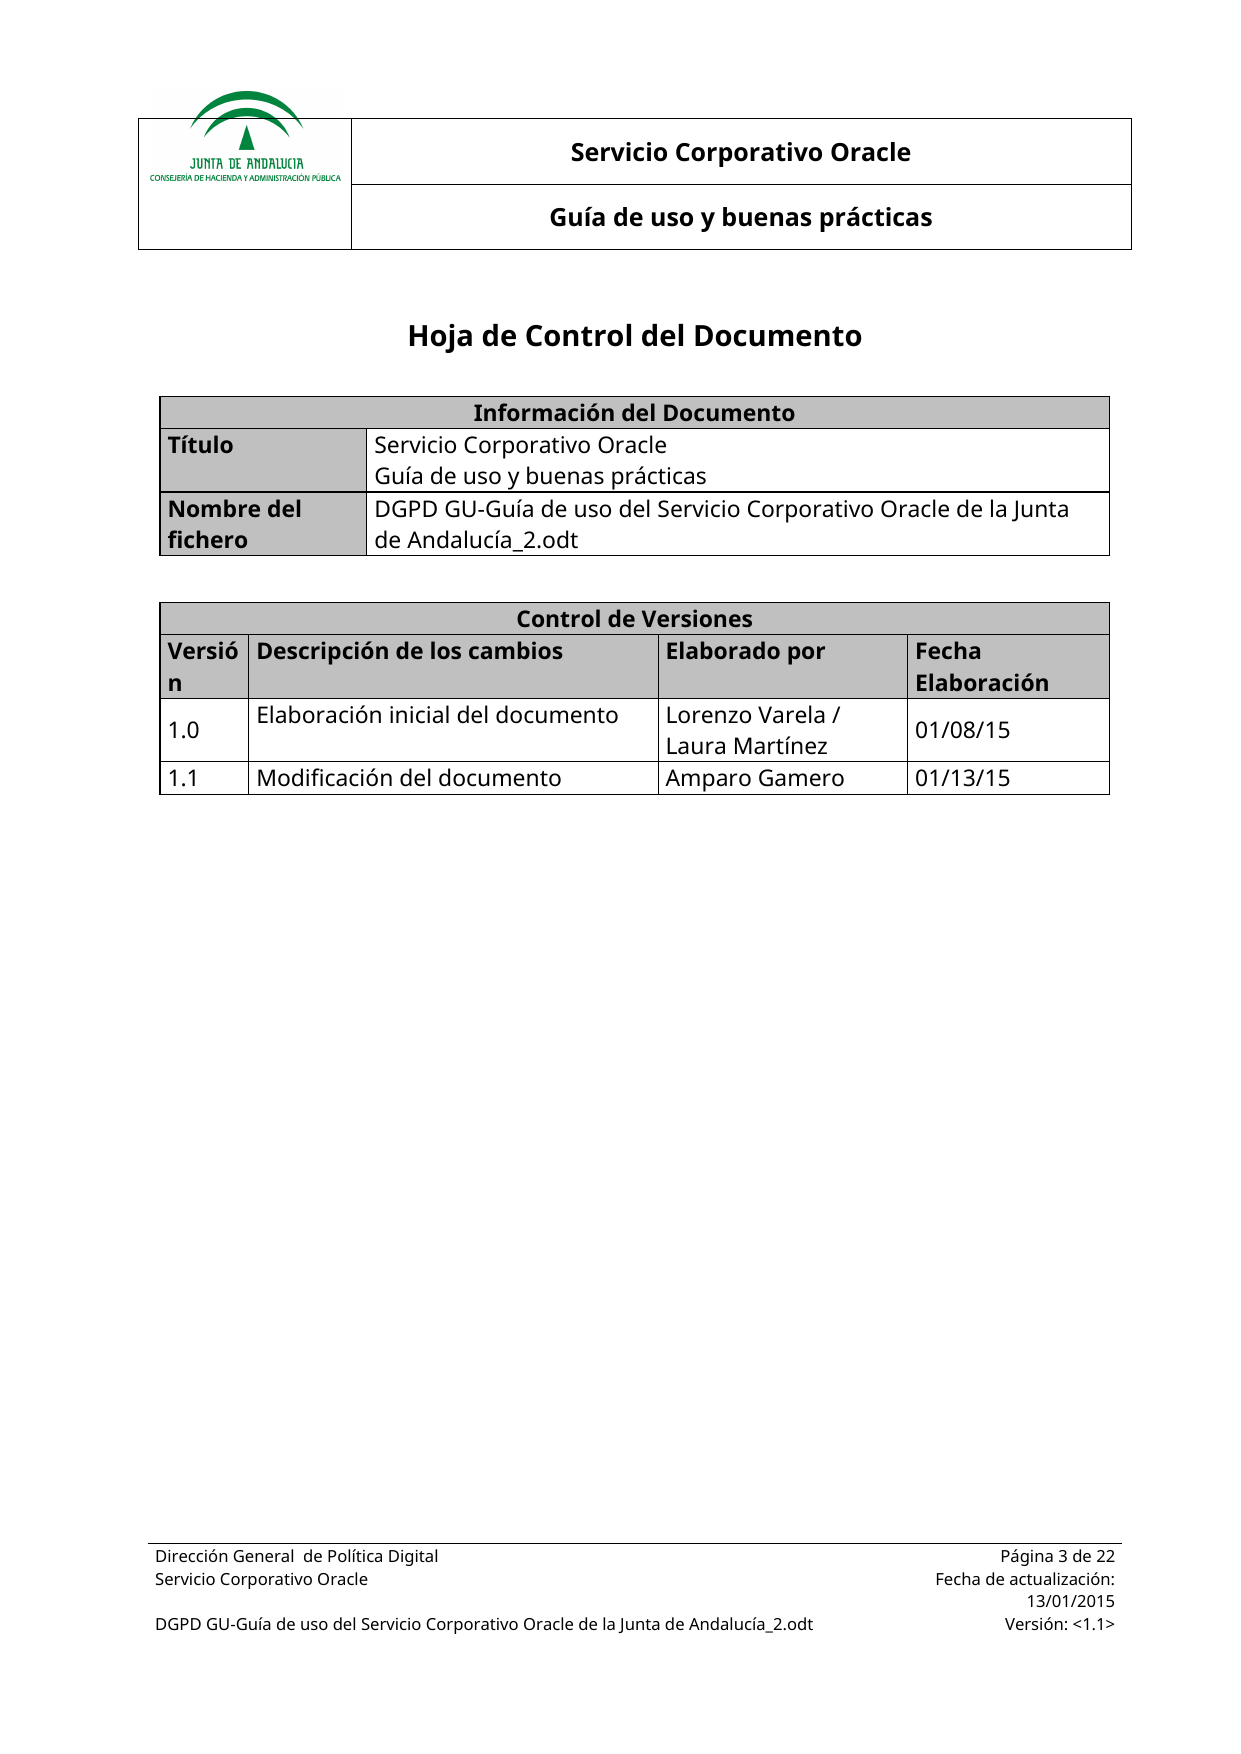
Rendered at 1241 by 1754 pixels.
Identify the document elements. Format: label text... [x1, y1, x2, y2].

table_header Información del Documento [161, 397, 1109, 428]
table_cell Servicio Corporativo Oracle Guía de uso y buenas prácticas [367, 429, 1109, 491]
picture [149, 119, 342, 182]
table_cell Lorenzo Varela / Laura Martínez [659, 699, 907, 761]
picture [149, 89, 342, 118]
table_cell Modificación del documento [249, 762, 658, 793]
table_cell Nombre del fichero [161, 493, 366, 555]
table_cell Título [161, 429, 366, 491]
subtitle Hoja de Control del Documento [148, 316, 1122, 355]
table_cell 08/01/15 [908, 699, 1109, 761]
table_cell Versión [161, 635, 248, 698]
table_header Control de Versiones [161, 603, 1109, 634]
table_cell Elaboración inicial del documento [249, 699, 658, 761]
table_cell 13/01/15 [908, 762, 1109, 793]
table_cell DGPD GU-Guía de uso del Servicio Corporativo Oracle de la Junta de Andalucía_2.odt [367, 493, 1109, 555]
table_cell 1.0 [161, 699, 248, 761]
table_cell Amparo Gamero [659, 762, 907, 793]
table_cell Fecha Elaboración [908, 635, 1109, 698]
table_cell Descripción de los cambios [249, 635, 658, 698]
table_cell Elaborado por [659, 635, 907, 698]
table_cell 1.1 [161, 762, 248, 793]
